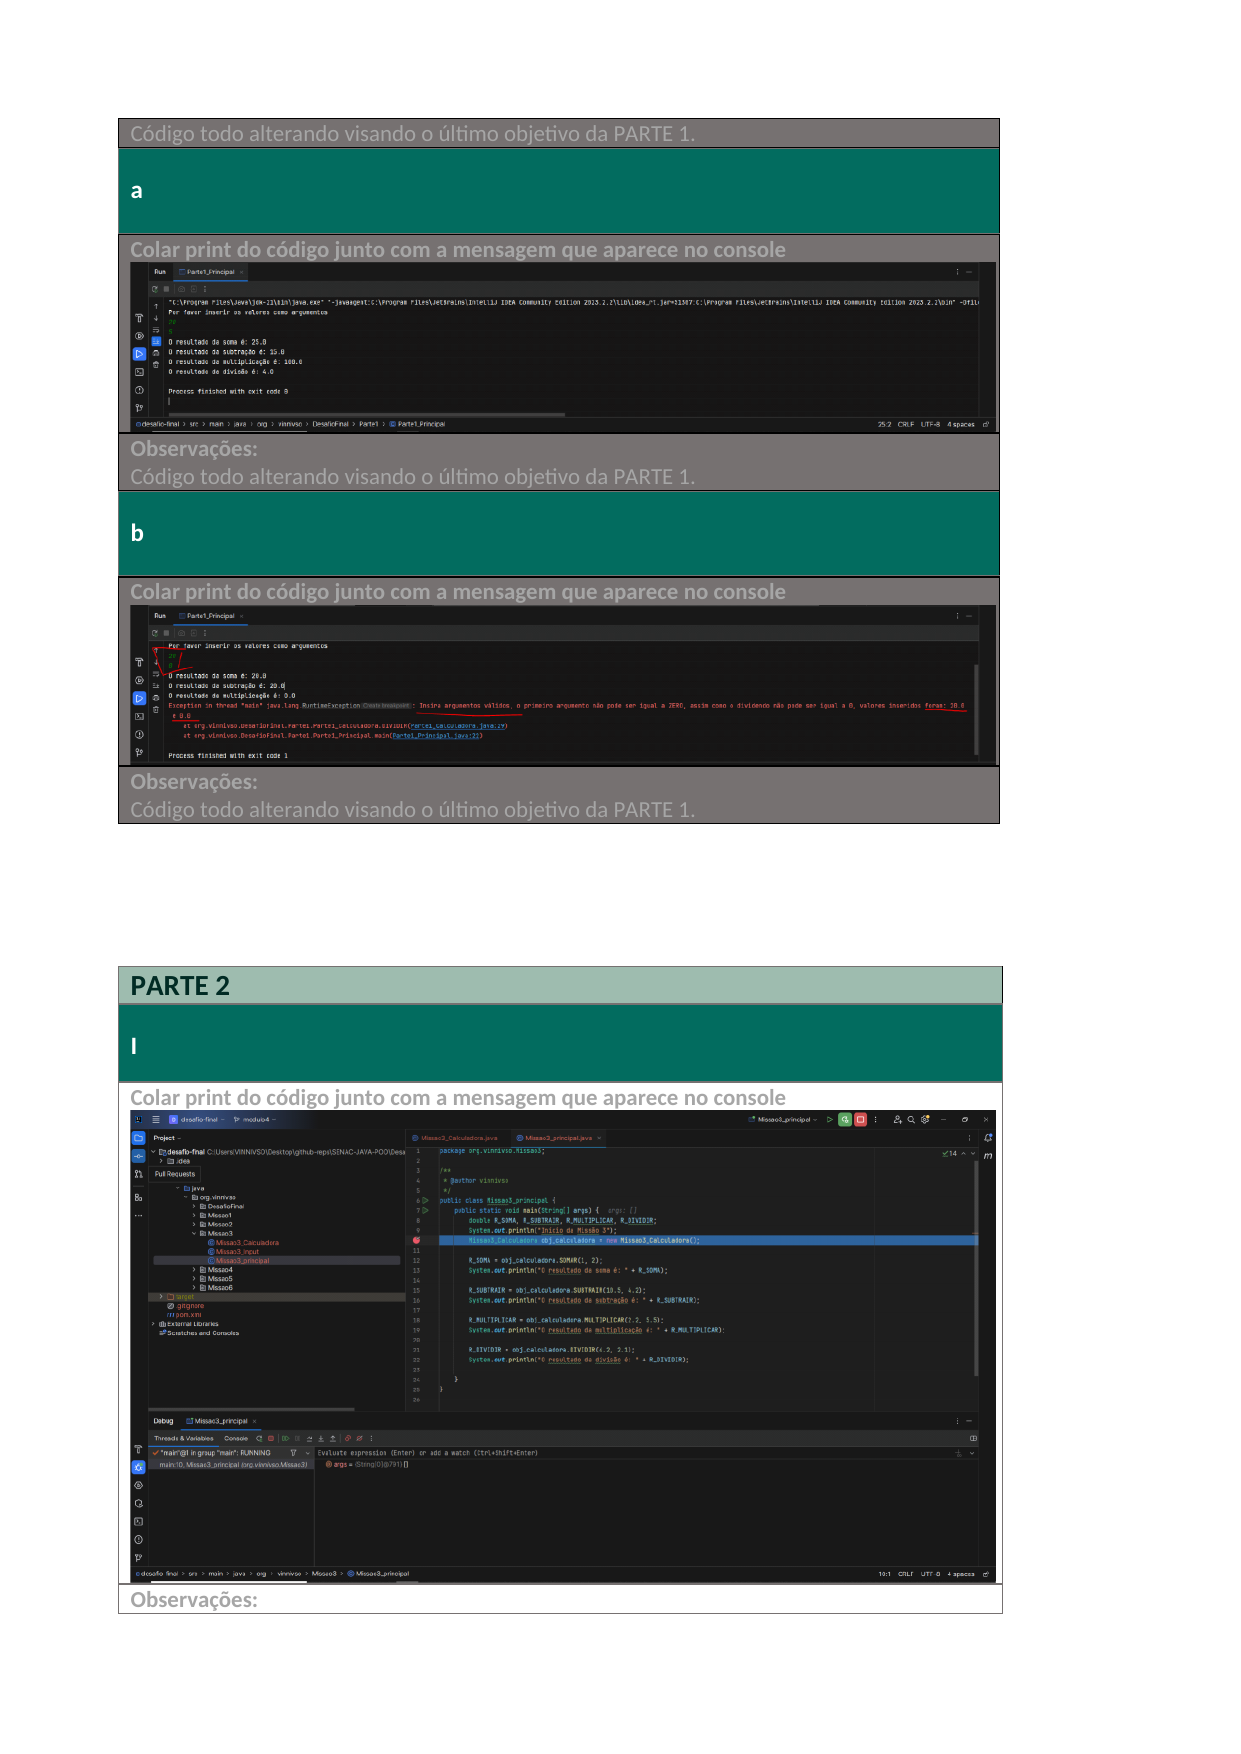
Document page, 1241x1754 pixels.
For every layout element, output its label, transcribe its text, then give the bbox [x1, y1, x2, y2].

table_cell Observações: Código todo alterando visando o último objetivo da PARTE 1. [119, 434, 999, 490]
table_cell Colar print do código junto com a mensagem que aparece no console [119, 235, 999, 432]
table_cell Código todo alterando visando o último objetivo da PARTE 1. [119, 119, 999, 147]
table_cell a [119, 149, 999, 233]
table_cell I [119, 1005, 1002, 1081]
table_cell Observações: [119, 1585, 1002, 1613]
table_cell Colar print do código junto com a mensagem que aparece no console [119, 1083, 1002, 1583]
table_header PARTE 2 [119, 967, 1002, 1003]
table_cell Observações: Código todo alterando visando o último objetivo da PARTE 1. [119, 767, 999, 823]
table_cell b [119, 492, 999, 575]
table_cell Colar print do código junto com a mensagem que aparece no console [119, 578, 999, 765]
